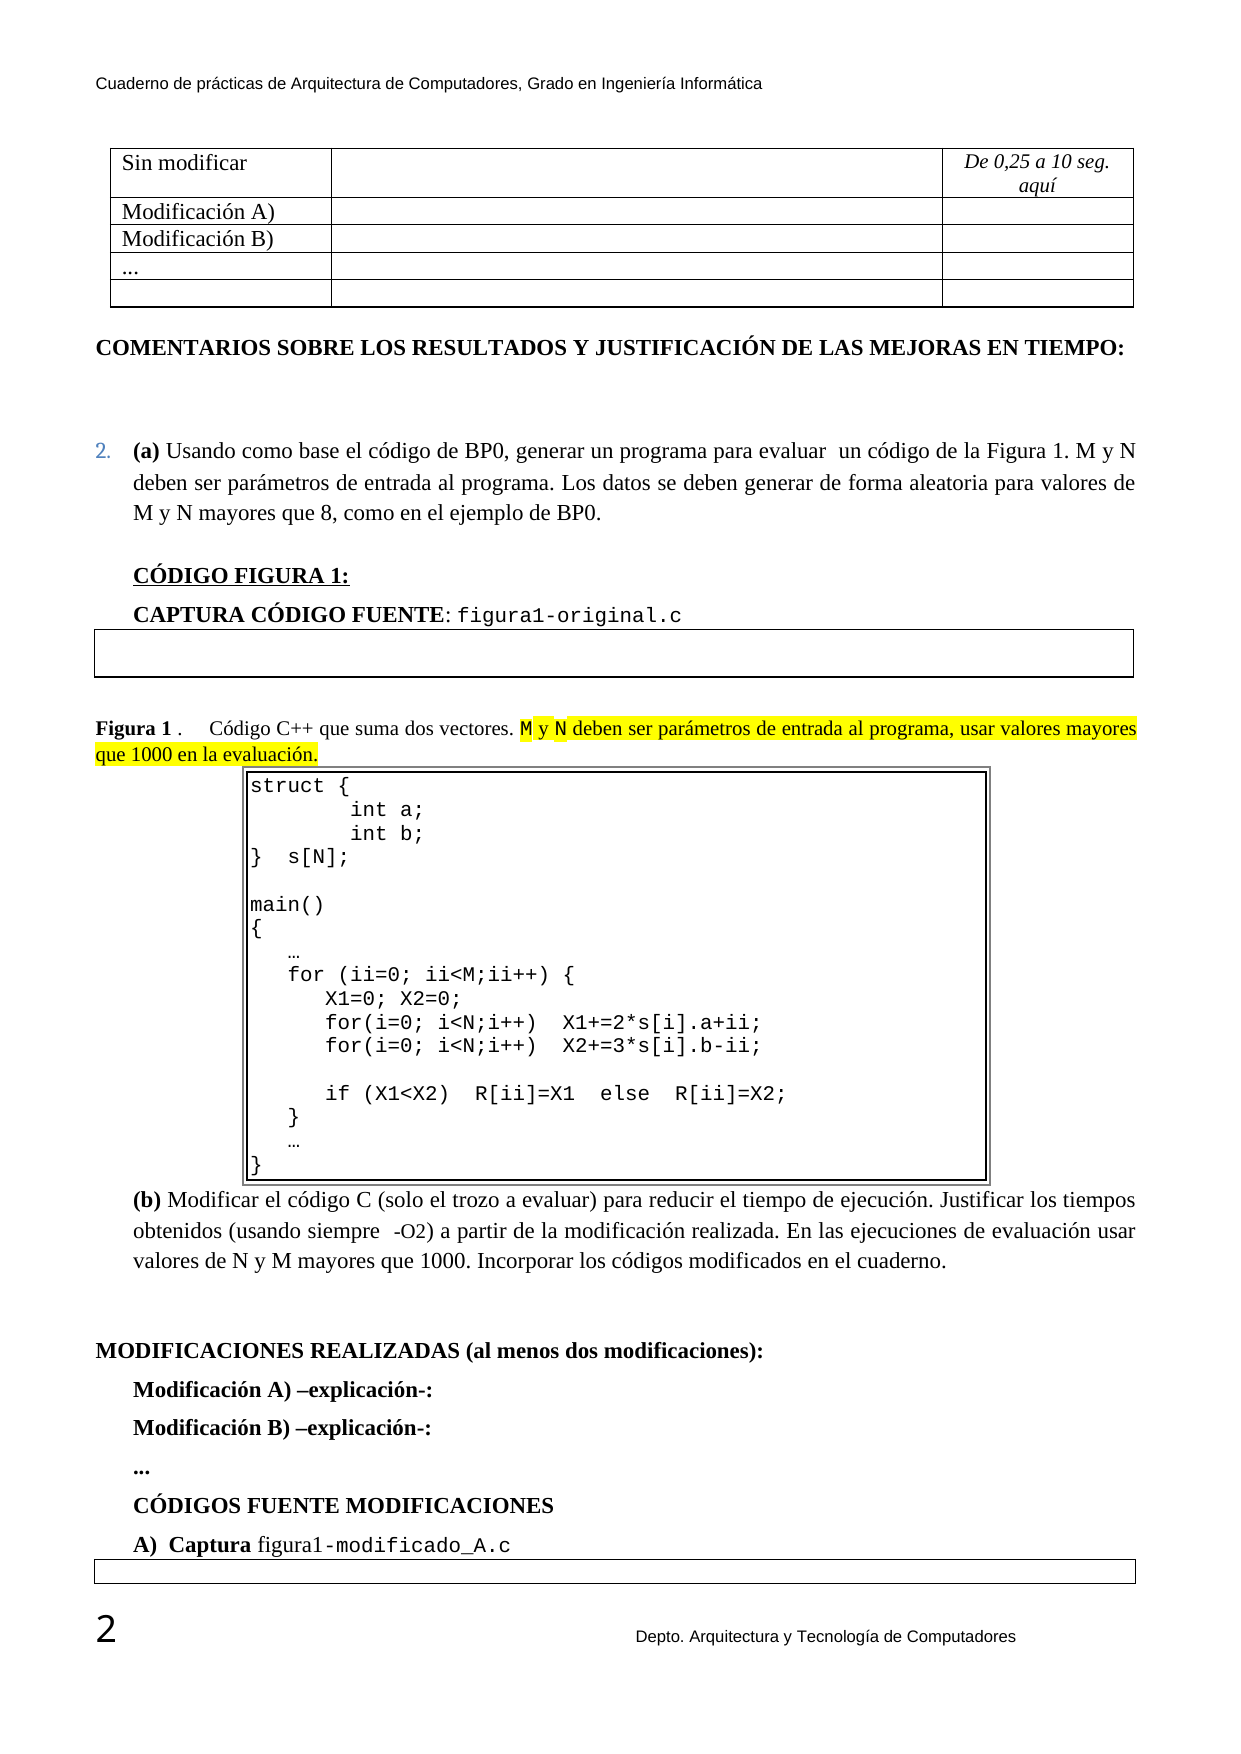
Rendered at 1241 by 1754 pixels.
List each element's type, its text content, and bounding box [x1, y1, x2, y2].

table_cell Sin modificar [111, 149, 331, 197]
table_cell [943, 198, 1133, 224]
text MODIFICACIONES REALIZADAS (al menos dos modificaciones): [95, 1337, 1137, 1363]
table_cell [332, 225, 942, 252]
table_header [95, 1560, 1135, 1583]
table_cell [943, 280, 1133, 306]
list A) Captura figura1-modificado_A.c [133, 1531, 1137, 1559]
table_cell ... [111, 253, 331, 279]
table_cell Modificación B) [111, 225, 331, 252]
table_header [95, 630, 1133, 676]
table_cell [332, 149, 942, 197]
table_cell [332, 253, 942, 279]
list (a) Usando como base el código de BP0, generar un programa para evaluar un código de la Figura 1. M y N deben ser parámetros de entrada al programa. Los datos se deben generar de forma aleatoria para valores de M y N mayores que 8, como en el ejemplo de BP0. [95, 438, 1137, 525]
table_cell Modificación A) [111, 198, 331, 224]
list CAPTURA CÓDIGO FUENTE: figura1-original.c [133, 601, 1137, 629]
table_cell De 0,25 a 10 seg. aquí [943, 149, 1133, 197]
text COMENTARIOS SOBRE LOS RESULTADOS Y JUSTIFICACIÓN DE LAS MEJORAS EN TIEMPO: [95, 334, 1137, 360]
list Modificación B) –explicación-: [133, 1414, 1137, 1441]
list (b) Modificar el código C (solo el trozo a evaluar) para reducir el tiempo de ejecución. Justificar los tiempos obtenidos (usando siempre -O2) a partir de la modificación realizada. En las ejecuciones de evaluación usar valores de N y M mayores que 1000. Incorporar los códigos modificados en el cuaderno. [133, 1186, 1137, 1273]
table_cell [943, 253, 1133, 279]
text Figura 1 . Código C++ que suma dos vectores. M y N deben ser parámetros de entrada al programa, usar valores mayores que 1000 en la evaluación. [95, 716, 1137, 766]
list ... [133, 1453, 1137, 1480]
table_cell [943, 225, 1133, 252]
list CÓDIGOS FUENTE MODIFICACIONES [133, 1492, 1137, 1518]
list Modificación A) –explicación-: [133, 1376, 1137, 1402]
table_cell [332, 280, 942, 306]
list CÓDIGO FIGURA 1: [133, 562, 1137, 589]
table_cell [332, 198, 942, 224]
table_header struct { int a; int b; } s[N]; main() { … for (ii=0; ii<M;ii++) { X1=0; X2=0; for(i=0; i<N;i++) X1+=2*s[i].a+ii; for(i=0; i<N;i++) X2+=3*s[i].b-ii; if (X1<X2) R[ii]=X1 else R[ii]=X2; } … } [244, 768, 989, 1184]
table_cell [111, 280, 331, 306]
